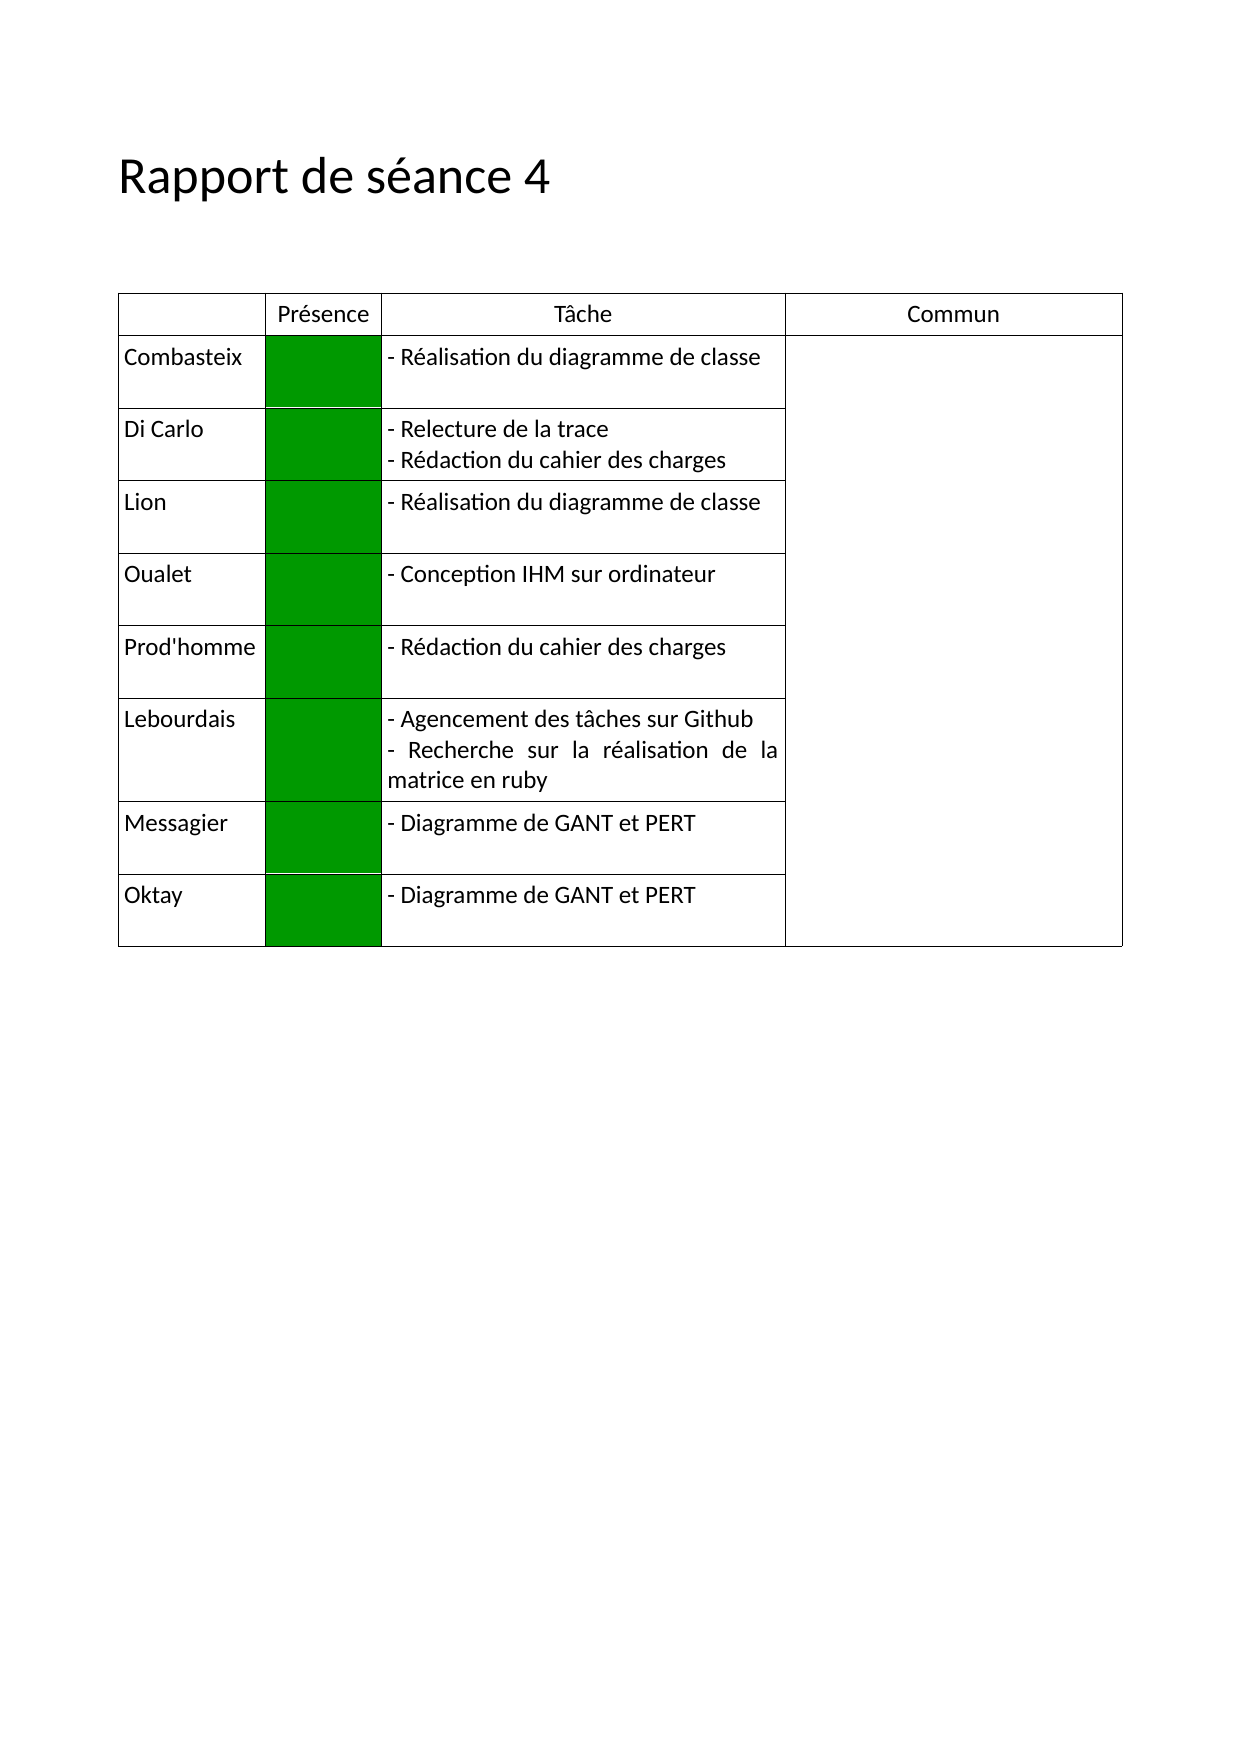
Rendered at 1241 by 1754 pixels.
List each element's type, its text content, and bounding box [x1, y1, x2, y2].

table_header [119, 294, 265, 335]
table_cell - Réalisation du diagramme de classe [382, 481, 785, 553]
table_cell - Conception IHM sur ordinateur [382, 554, 785, 625]
table_cell - Rédaction du cahier des charges [382, 626, 785, 698]
table_cell Prod'homme [119, 626, 265, 698]
table_cell [266, 699, 381, 801]
table_cell - Relecture de la trace - Rédaction du cahier des charges [382, 409, 785, 480]
table_cell [266, 336, 381, 407]
table_cell - Diagramme de GANT et PERT [382, 802, 785, 873]
subtitle Rapport de séance 4 [118, 143, 1122, 207]
table_header Commun [786, 294, 1122, 335]
table_cell [266, 481, 381, 553]
table_cell [266, 626, 381, 698]
table_header Tâche [382, 294, 785, 335]
table_cell [266, 554, 381, 625]
table_cell Di Carlo [119, 409, 265, 480]
table_cell Oualet [119, 554, 265, 625]
table_cell - Réalisation du diagramme de classe [382, 336, 785, 407]
table_header Présence [266, 294, 381, 335]
table_cell Lion [119, 481, 265, 553]
table_cell Lebourdais [119, 699, 265, 801]
table_cell Oktay [119, 875, 265, 946]
table_cell [266, 802, 381, 873]
table_cell [266, 875, 381, 946]
table_cell Messagier [119, 802, 265, 873]
table_cell - Agencement des tâches sur Github - Recherche sur la réalisation de la matrice en ruby [382, 699, 785, 801]
table_cell Combasteix [119, 336, 265, 407]
table_cell - Diagramme de GANT et PERT [382, 875, 785, 946]
table_cell [786, 336, 1122, 946]
table_cell [266, 409, 381, 480]
